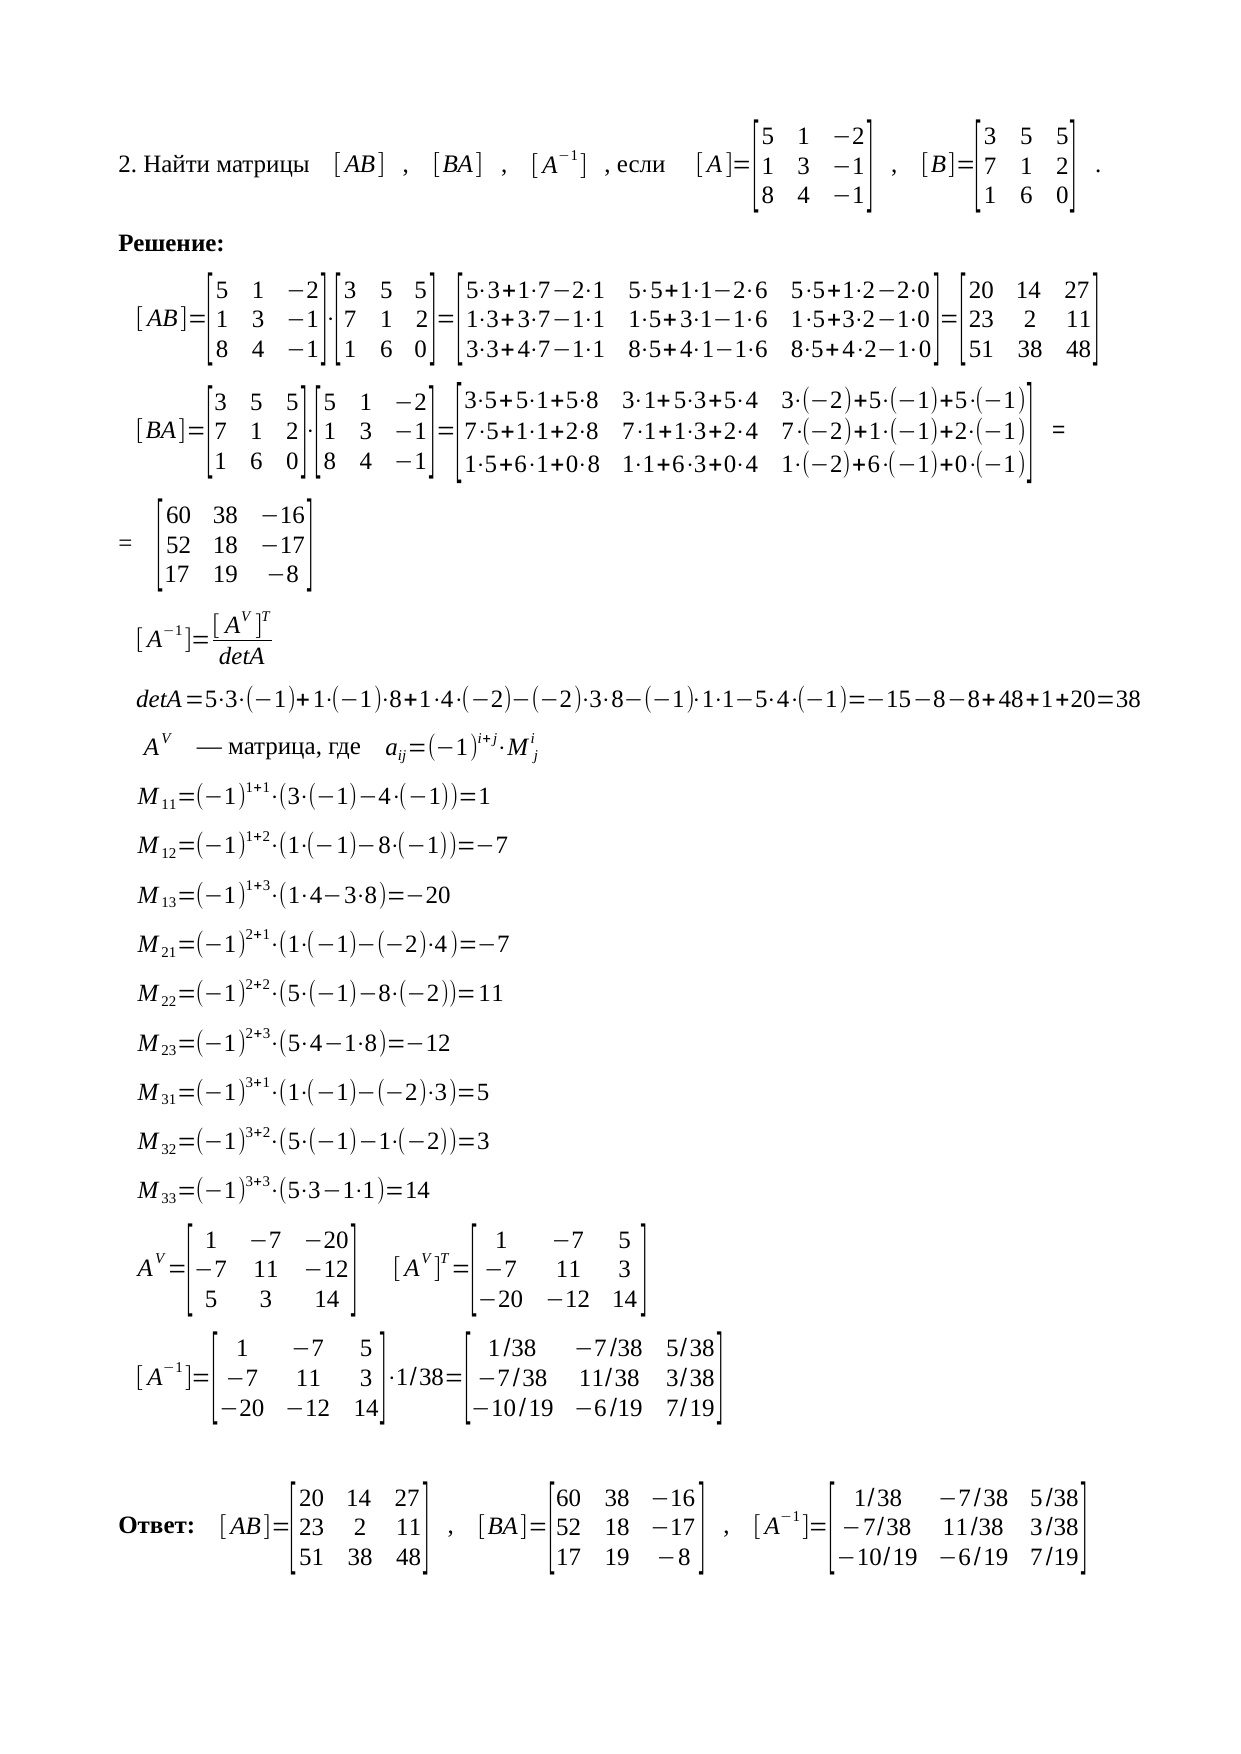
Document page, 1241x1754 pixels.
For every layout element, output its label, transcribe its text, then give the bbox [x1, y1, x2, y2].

text — матрица, где [118, 729, 1163, 764]
text Ответ: , , [118, 1479, 1163, 1575]
text = [118, 380, 1163, 484]
text 2. Найти матрицы , , , если , . [118, 118, 1163, 214]
text = [118, 497, 1163, 593]
text Решение: [118, 228, 1163, 257]
